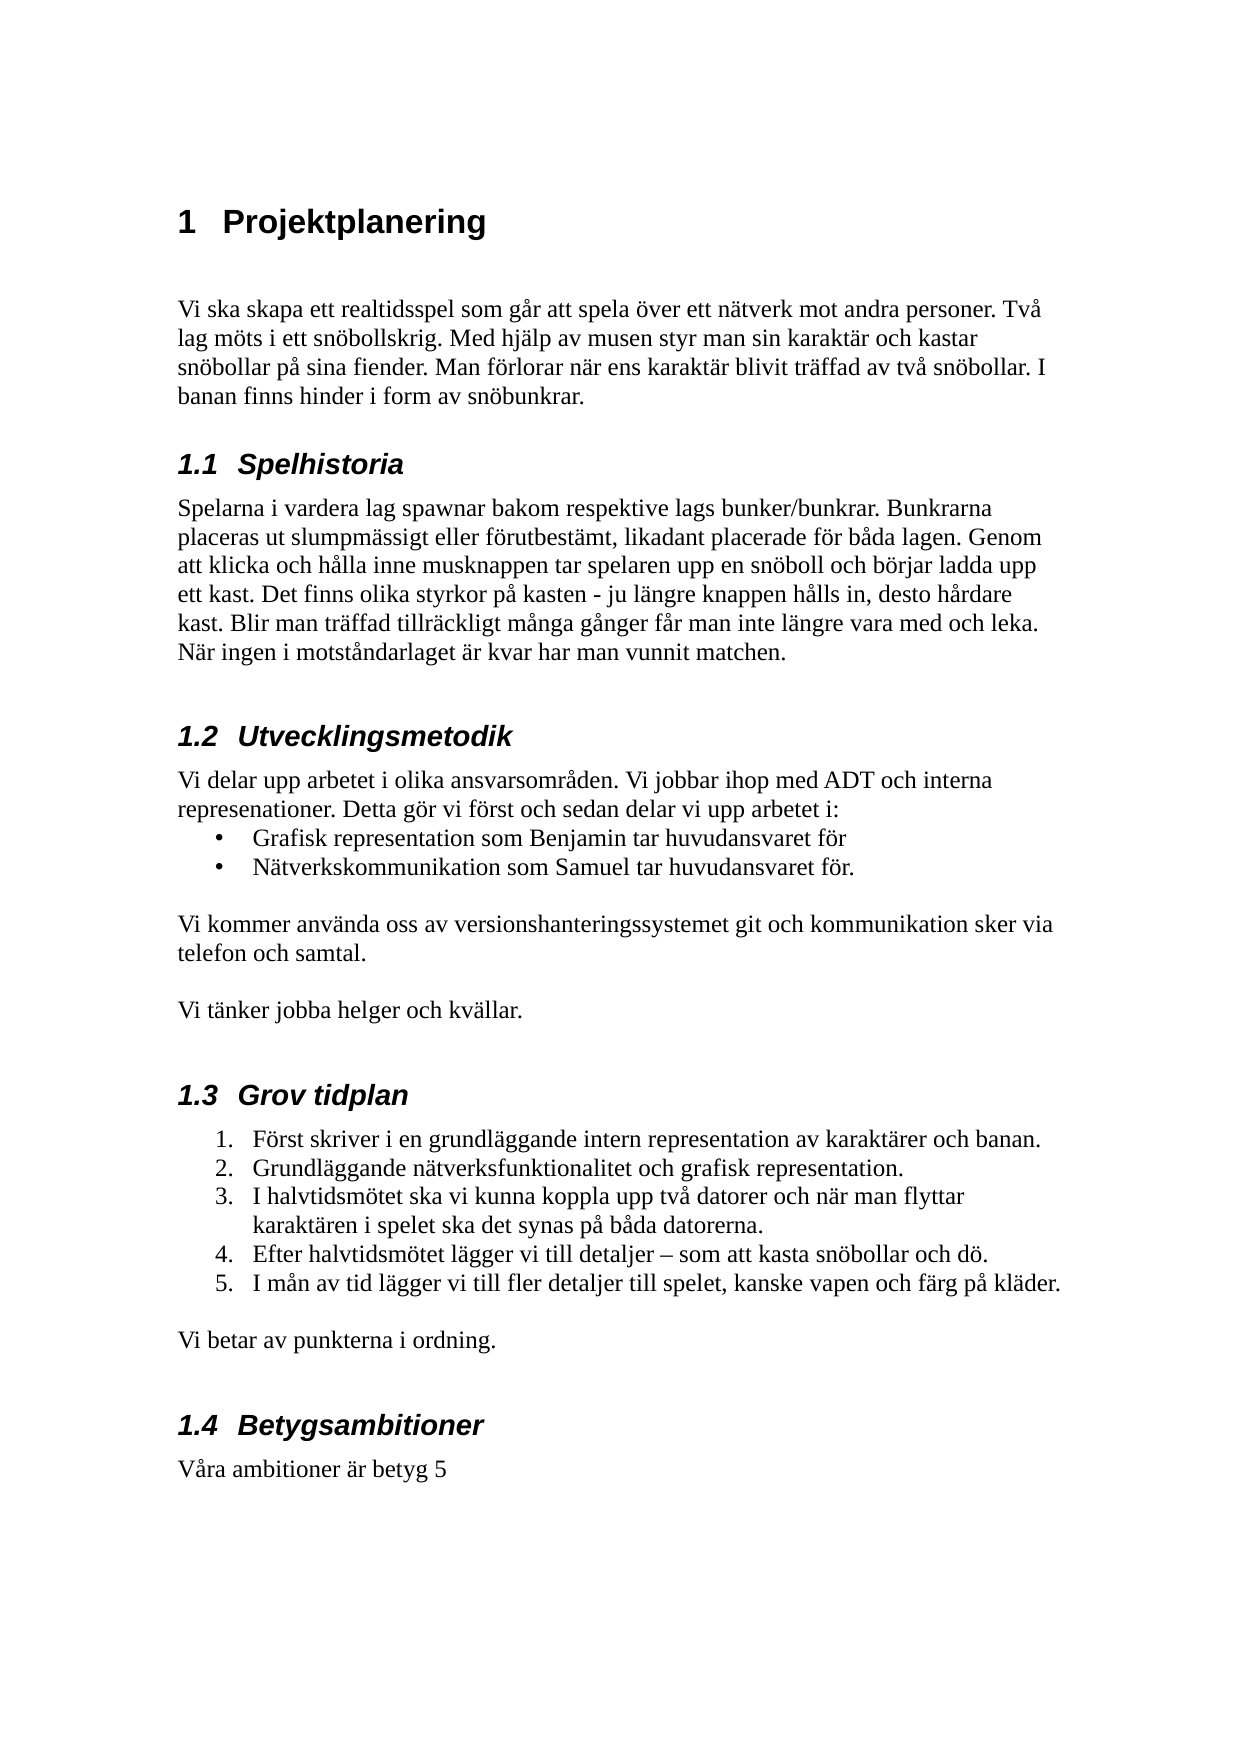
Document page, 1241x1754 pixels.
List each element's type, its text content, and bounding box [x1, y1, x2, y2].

list Nätverkskommunikation som Samuel tar huvudansvaret för. [215, 852, 1063, 880]
subtitle Grov tidplan [177, 1078, 1063, 1111]
subtitle Betygsambitioner [177, 1408, 1063, 1441]
list I halvtidsmötet ska vi kunna koppla upp två datorer och när man flyttar karaktären i spelet ska det synas på båda datorerna. [215, 1181, 1063, 1239]
text Våra ambitioner är betyg 5 [177, 1454, 1063, 1482]
subtitle Projektplanering [177, 202, 1063, 241]
subtitle Utvecklingsmetodik [177, 719, 1063, 753]
list Grundläggande nätverksfunktionalitet och grafisk representation. [215, 1153, 1063, 1181]
text Vi ska skapa ett realtidsspel som går att spela över ett nätverk mot andra personer. Två lag möts i ett snöbollskrig. Med hjälp av musen styr man sin karaktär och kastar snöbollar på sina fiender. Man förlorar när ens karaktär blivit träffad av två snöbollar. I banan finns hinder i form av snöbunkrar. [177, 294, 1063, 409]
text Vi kommer använda oss av versionshanteringssystemet git och kommunikation sker via telefon och samtal. [177, 909, 1063, 967]
list I mån av tid lägger vi till fler detaljer till spelet, kanske vapen och färg på kläder. [215, 1268, 1063, 1296]
list Grafisk representation som Benjamin tar huvudansvaret för [215, 823, 1063, 852]
text Vi delar upp arbetet i olika ansvarsområden. Vi jobbar ihop med ADT och interna represenationer. Detta gör vi först och sedan delar vi upp arbetet i: [177, 765, 1063, 823]
text Vi tänker jobba helger och kvällar. [177, 995, 1063, 1024]
list Efter halvtidsmötet lägger vi till detaljer – som att kasta snöbollar och dö. [215, 1239, 1063, 1268]
list Först skriver i en grundläggande intern representation av karaktärer och banan. [215, 1124, 1063, 1153]
text Spelarna i vardera lag spawnar bakom respektive lags bunker/bunkrar. Bunkrarna placeras ut slumpmässigt eller förutbestämt, likadant placerade för båda lagen. Genom att klicka och hålla inne musknappen tar spelaren upp en snöboll och börjar ladda upp ett kast. Det finns olika styrkor på kasten - ju längre knappen hålls in, desto hårdare kast. Blir man träffad tillräckligt många gånger får man inte längre vara med och leka. När ingen i motståndarlaget är kvar har man vunnit matchen. [177, 493, 1063, 666]
subtitle Spelhistoria [177, 447, 1063, 481]
text Vi betar av punkterna i ordning. [177, 1325, 1063, 1354]
